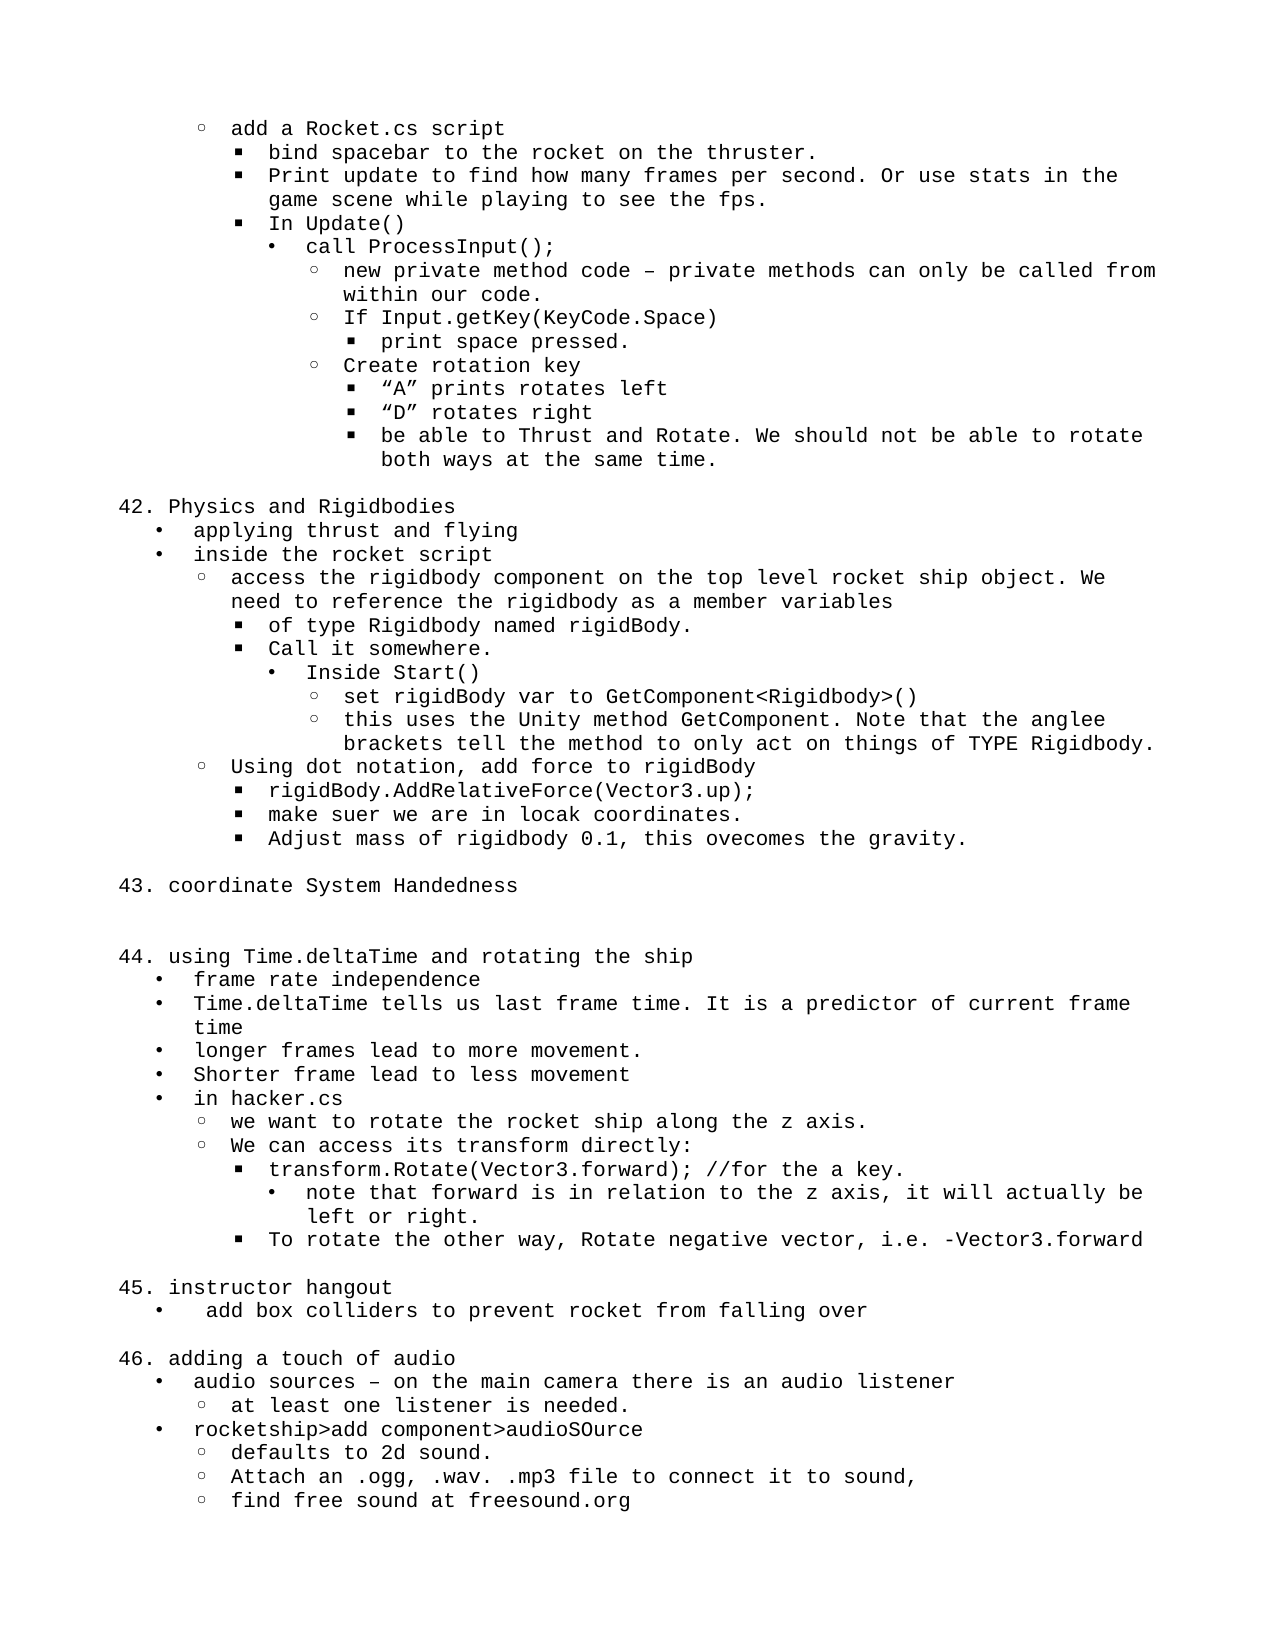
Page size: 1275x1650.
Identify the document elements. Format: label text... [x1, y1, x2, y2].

list Call it somewhere. [231, 638, 1157, 662]
list Using dot notation, add force to rigidBody [193, 757, 1157, 780]
list we want to rotate the rocket ship along the z axis. [193, 1111, 1157, 1135]
list find free sound at freesound.org [193, 1489, 1157, 1513]
list rigidBody.AddRelativeForce(Vector3.up); [231, 780, 1157, 804]
list this uses the Unity method GetComponent. Note that the anglee brackets tell the method to only act on things of TYPE Rigidbody. [306, 709, 1157, 757]
list We can access its transform directly: [193, 1135, 1157, 1158]
list Attach an .ogg, .wav. .mp3 file to connect it to sound, [193, 1466, 1157, 1489]
list rocketship>add component>audioSOurce [156, 1419, 1157, 1442]
list frame rate independence [156, 969, 1157, 993]
list set rigidBody var to GetComponent<Rigidbody>() [306, 686, 1157, 709]
list new private method code – private methods can only be called from within our code. [306, 260, 1157, 307]
list in hacker.cs [156, 1088, 1157, 1111]
list “D” rotates right [343, 402, 1157, 426]
list add a Rocket.cs script [193, 118, 1157, 142]
list print space pressed. [343, 331, 1157, 354]
list inside the rocket script [156, 544, 1157, 567]
list transform.Rotate(Vector3.forward); //for the a key. [231, 1158, 1157, 1182]
list longer frames lead to more movement. [156, 1040, 1157, 1064]
text 43. coordinate System Handedness [118, 875, 1157, 898]
text 46. adding a touch of audio [118, 1348, 1157, 1371]
list Shorter frame lead to less movement [156, 1064, 1157, 1088]
list audio sources – on the main camera there is an audio listener [156, 1371, 1157, 1395]
list add box colliders to prevent rocket from falling over [156, 1300, 1157, 1324]
text 42. Physics and Rigidbodies [118, 496, 1157, 520]
list Adjust mass of rigidbody 0.1, this ovecomes the gravity. [231, 827, 1157, 851]
list call ProcessInput(); [268, 236, 1157, 260]
list be able to Thrust and Rotate. We should not be able to rotate both ways at the same time. [343, 426, 1157, 473]
list defaults to 2d sound. [193, 1442, 1157, 1466]
list Print update to find how many frames per second. Or use stats in the game scene while playing to see the fps. [231, 165, 1157, 213]
list If Input.getKey(KeyCode.Space) [306, 307, 1157, 331]
list In Update() [231, 213, 1157, 236]
list applying thrust and flying [156, 520, 1157, 544]
list Create rotation key [306, 354, 1157, 378]
list “A” prints rotates left [343, 378, 1157, 402]
list make suer we are in locak coordinates. [231, 804, 1157, 827]
list of type Rigidbody named rigidBody. [231, 615, 1157, 638]
text 45. instructor hangout [118, 1277, 1157, 1300]
text 44. using Time.deltaTime and rotating the ship [118, 946, 1157, 969]
list bind spacebar to the rocket on the thruster. [231, 142, 1157, 165]
list at least one listener is needed. [193, 1395, 1157, 1419]
list note that forward is in relation to the z axis, it will actually be left or right. [268, 1182, 1157, 1229]
list Inside Start() [268, 662, 1157, 686]
list Time.deltaTime tells us last frame time. It is a predictor of current frame time [156, 993, 1157, 1040]
list access the rigidbody component on the top level rocket ship object. We need to reference the rigidbody as a member variables [193, 567, 1157, 615]
list To rotate the other way, Rotate negative vector, i.e. -Vector3.forward [231, 1229, 1157, 1253]
